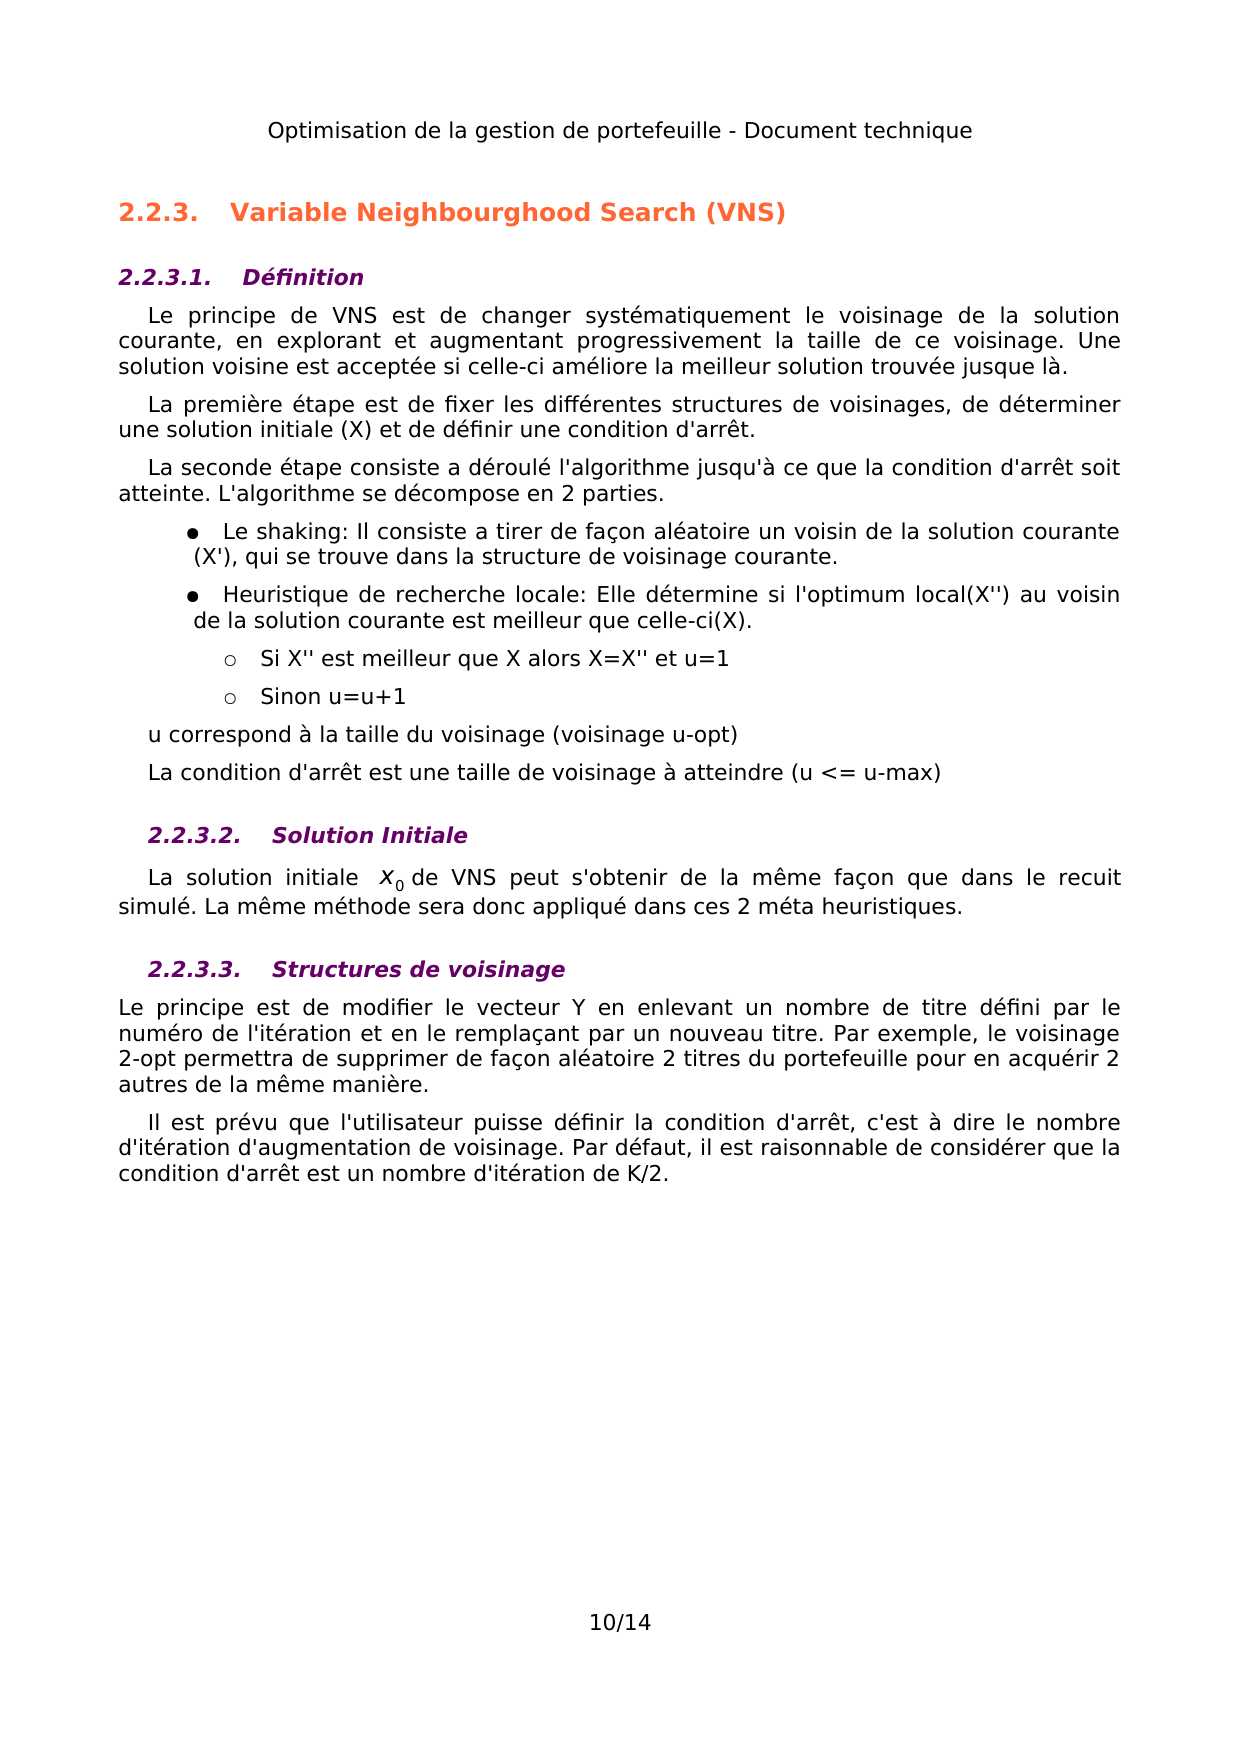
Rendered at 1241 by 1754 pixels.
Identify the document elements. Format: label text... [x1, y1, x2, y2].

text u correspond à la taille du voisinage (voisinage u-opt) [118, 722, 1122, 748]
subtitle Variable Neighbourghood Search (VNS) [118, 198, 1122, 227]
text La seconde étape consiste a déroulé l'algorithme jusqu'à ce que la condition d'arrêt soit atteinte. L'algorithme se décompose en 2 parties. [118, 455, 1122, 506]
subtitle Solution Initiale [118, 823, 1122, 849]
list Heuristique de recherche locale: Elle détermine si l'optimum local(X'') au voisin de la solution courante est meilleur que celle-ci(X). [156, 582, 1122, 633]
list Sinon u=u+1 [193, 684, 1122, 709]
text La première étape est de fixer les différentes structures de voisinages, de déterminer une solution initiale (X) et de définir une condition d'arrêt. [118, 392, 1122, 443]
text Il est prévu que l'utilisateur puisse définir la condition d'arrêt, c'est à dire le nombre d'itération d'augmentation de voisinage. Par défaut, il est raisonnable de considérer que la condition d'arrêt est un nombre d'itération de K/2. [118, 1110, 1122, 1187]
subtitle Définition [118, 265, 1122, 290]
list Si X'' est meilleur que X alors X=X'' et u=1 [193, 646, 1122, 672]
list Le shaking: Il consiste a tirer de façon aléatoire un voisin de la solution courante (X'), qui se trouve dans la structure de voisinage courante. [156, 519, 1122, 570]
text La solution initiale de VNS peut s'obtenir de la même façon que dans le recuit simulé. La même méthode sera donc appliqué dans ces 2 méta heuristiques. [118, 861, 1122, 920]
subtitle Structures de voisinage [118, 957, 1122, 983]
text Le principe est de modifier le vecteur Y en enlevant un nombre de titre défini par le numéro de l'itération et en le remplaçant par un nouveau titre. Par exemple, le voisinage 2-opt permettra de supprimer de façon aléatoire 2 titres du portefeuille pour en acquérir 2 autres de la même manière. [118, 995, 1122, 1097]
text Le principe de VNS est de changer systématiquement le voisinage de la solution courante, en explorant et augmentant progressivement la taille de ce voisinage. Une solution voisine est acceptée si celle-ci améliore la meilleur solution trouvée jusque là. [118, 303, 1122, 379]
text La condition d'arrêt est une taille de voisinage à atteindre (u <= u-max) [118, 760, 1122, 786]
